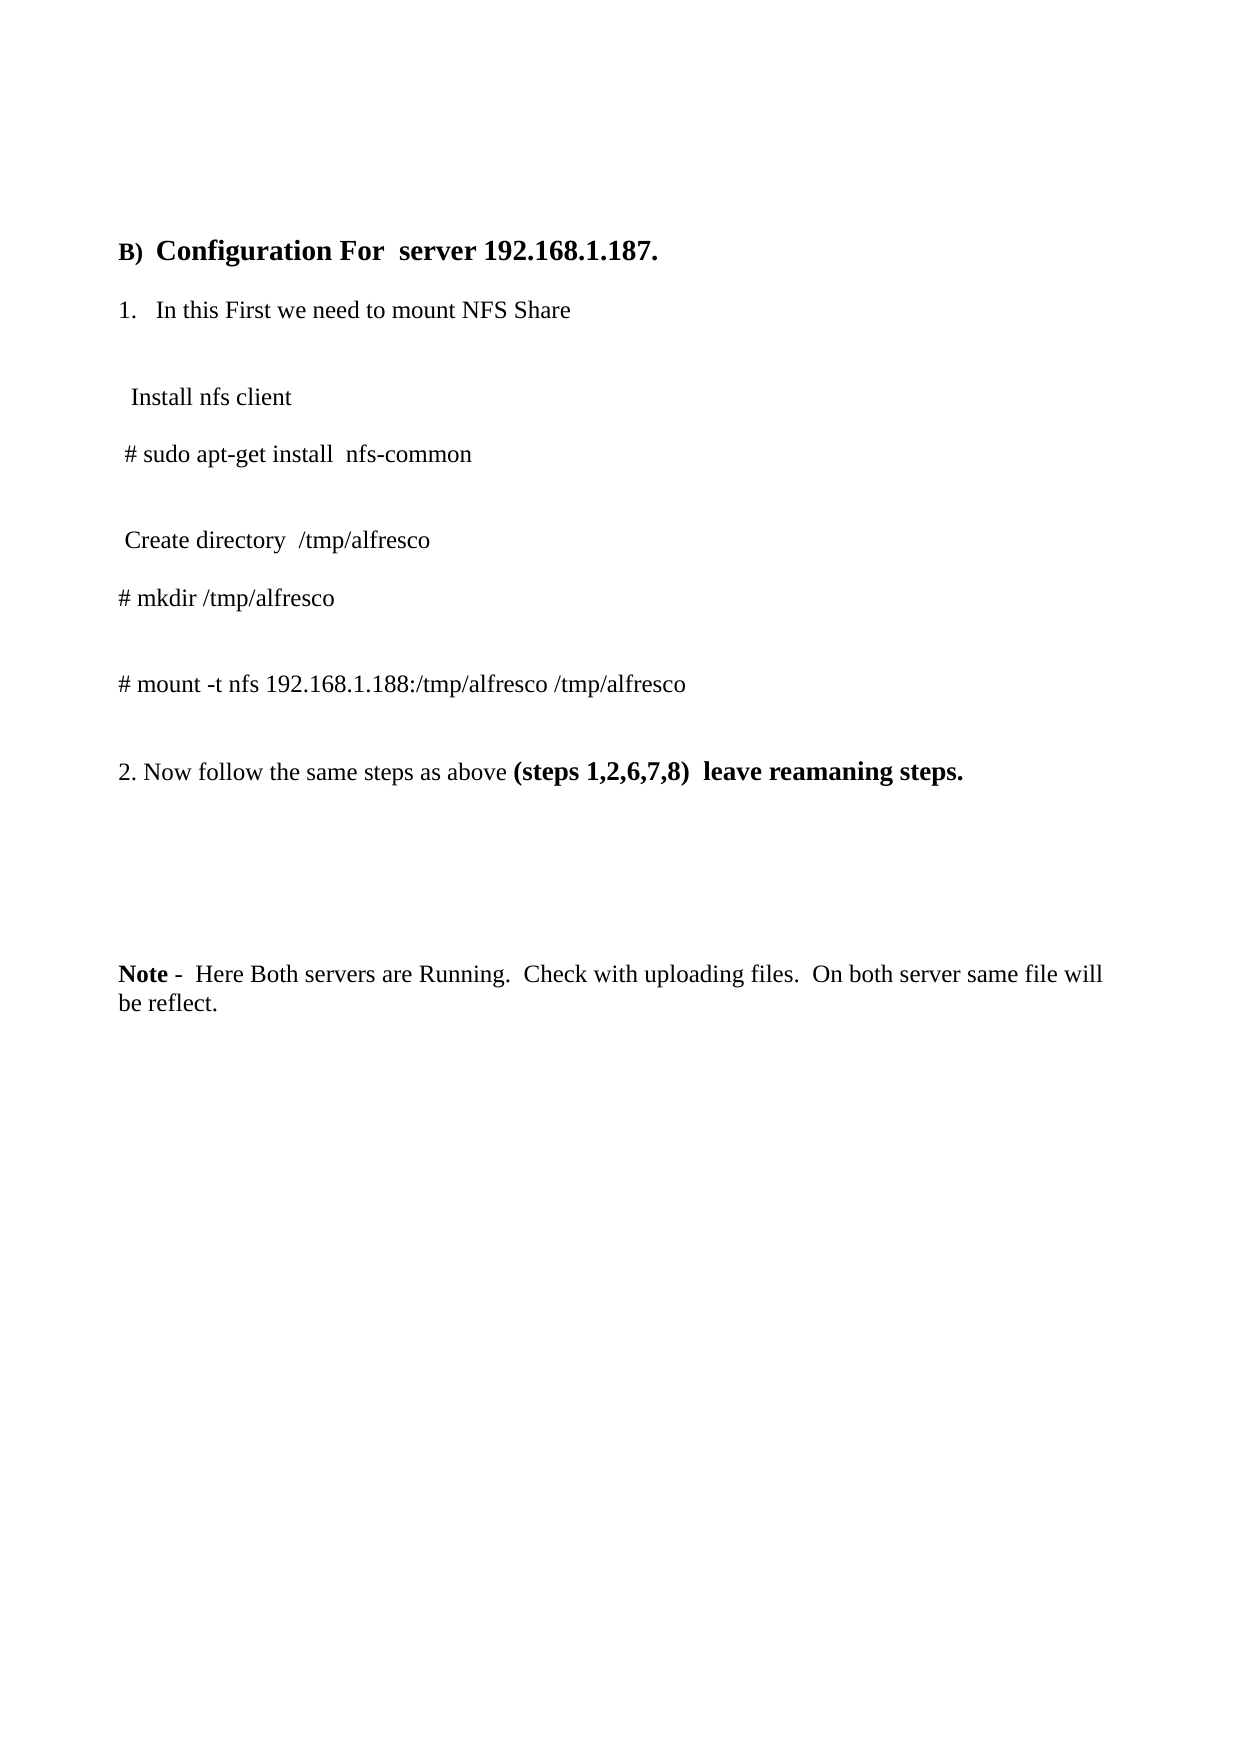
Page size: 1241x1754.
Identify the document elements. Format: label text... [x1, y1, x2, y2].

text # mount -t nfs 192.168.1.188:/tmp/alfresco /tmp/alfresco [118, 669, 1122, 698]
text 1. In this First we need to mount NFS Share [118, 295, 1122, 324]
text 2. Now follow the same steps as above (steps 1,2,6,7,8) leave reamaning steps. [118, 755, 1122, 787]
text B) Configuration For server 192.168.1.187. [118, 233, 1122, 267]
text Note - Here Both servers are Running. Check with uploading files. On both server same file will be reflect. [118, 959, 1122, 1017]
text # mkdir /tmp/alfresco [118, 583, 1122, 612]
text Install nfs client [118, 382, 1122, 410]
text # sudo apt-get install nfs-common [118, 439, 1122, 468]
text Create directory /tmp/alfresco [118, 525, 1122, 554]
